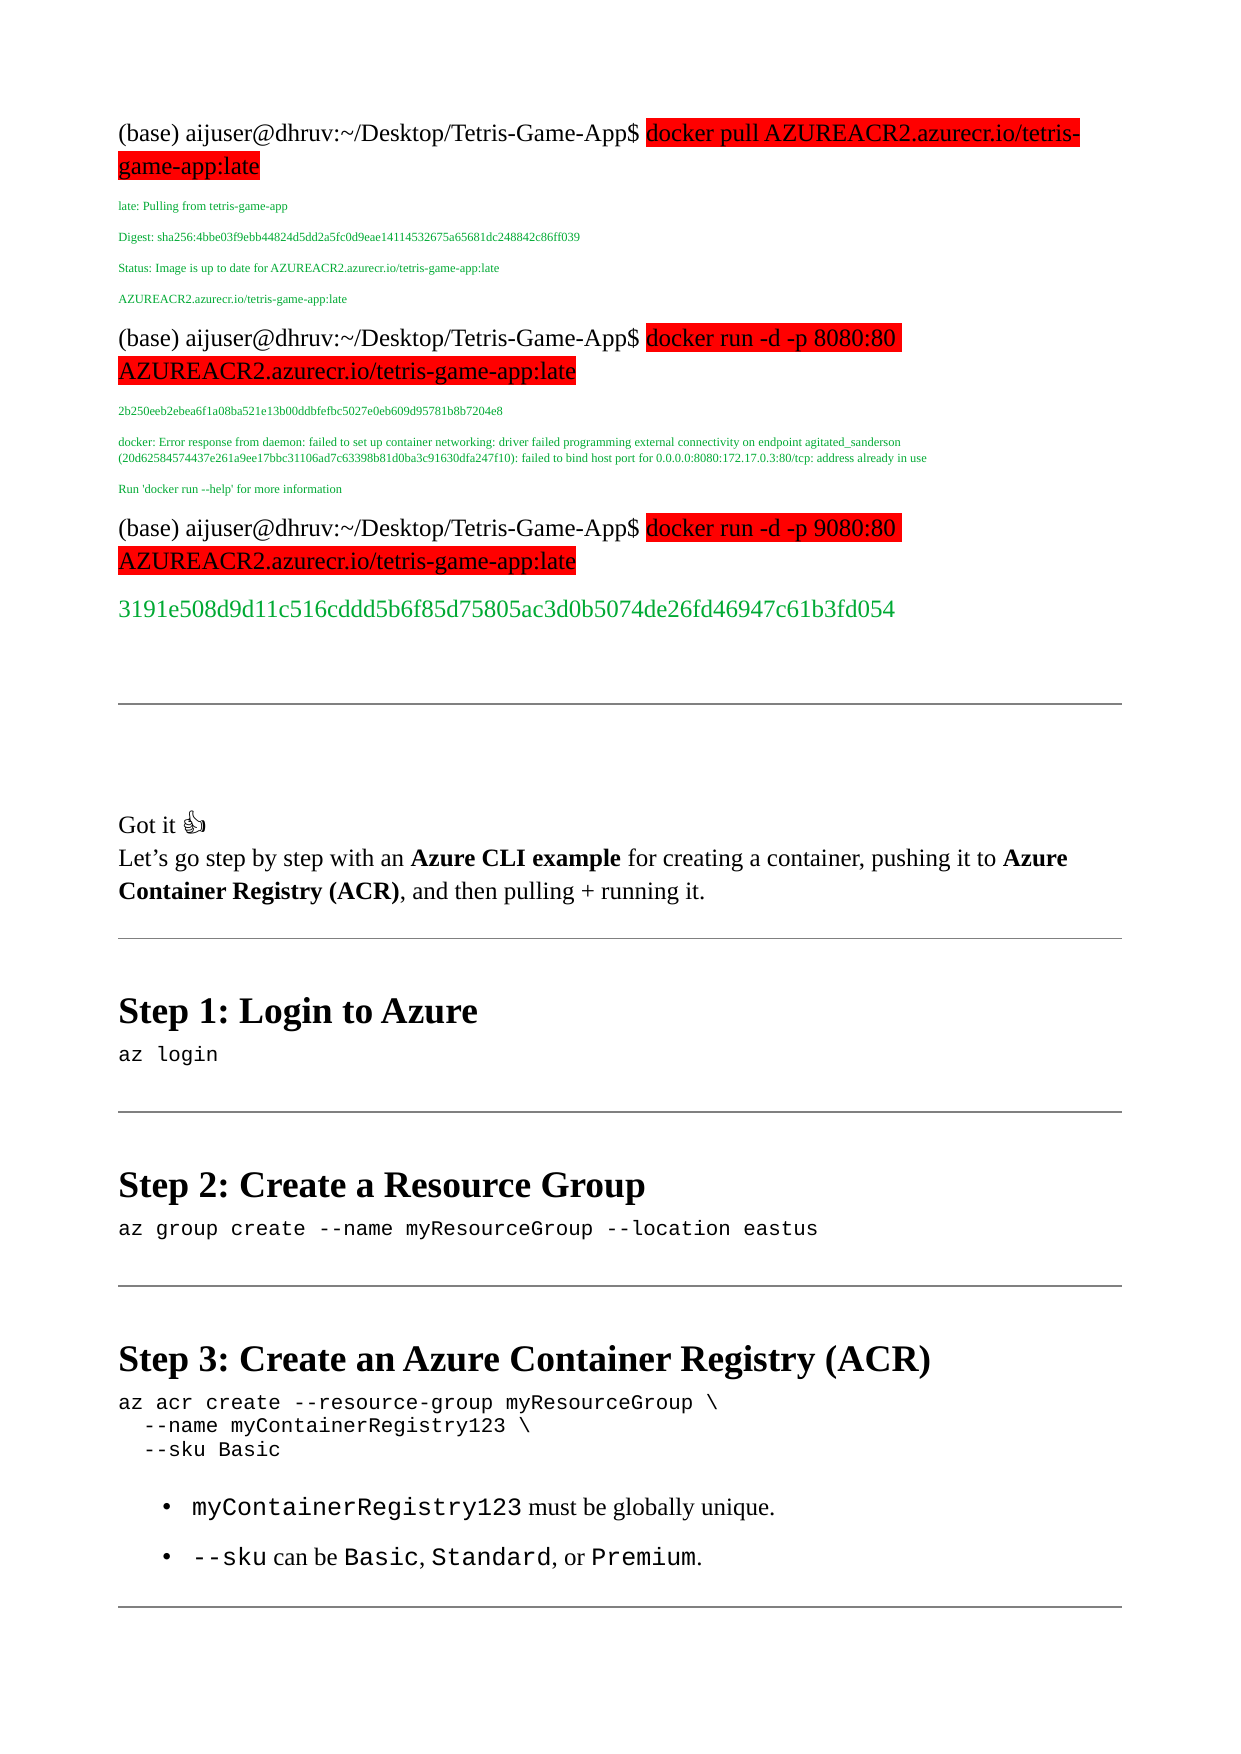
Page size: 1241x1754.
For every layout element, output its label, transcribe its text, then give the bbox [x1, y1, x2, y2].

text Digest: sha256:4bbe03f9ebb44824d5dd2a5fc0d9eae14114532675a65681dc248842c86ff039 [118, 230, 1122, 244]
text Got it 👍 Let’s go step by step with an Azure CLI example for creating a container, pushing it to Azure Container Registry (ACR), and then pulling + running it. [118, 810, 1122, 904]
text docker: Error response from daemon: failed to set up container networking: driver failed programming external connectivity on endpoint agitated_sanderson (20d62584574437e261a9ee17bbc31106ad7c63398b81d0ba3c91630dfa247f10): failed to bind host port for 0.0.0.0:8080:172.17.0.3:80/tcp: address already in use [118, 434, 1122, 465]
text 2b250eeb2ebea6f1a08ba521e13b00ddbfefbc5027e0eb609d95781b8b7204e8 [118, 403, 1122, 418]
text Run 'docker run --help' for more information [118, 482, 1122, 496]
text 3191e508d9d11c516cddd5b6f85d75805ac3d0b5074de26fd46947c61b3fd054 [118, 594, 1122, 622]
list myContainerRegistry123 must be globally unique. [162, 1492, 1122, 1523]
subtitle Step 1: Login to Azure [118, 988, 1122, 1032]
text AZUREACR2.azurecr.io/tetris-game-app:late [118, 292, 1122, 306]
text (base) aijuser@dhruv:~/Desktop/Tetris-Game-App$ docker pull AZUREACR2.azurecr.io/tetris-game-app:late [118, 118, 1122, 180]
text (base) aijuser@dhruv:~/Desktop/Tetris-Game-App$ docker run -d -p 8080:80 AZUREACR2.azurecr.io/tetris-game-app:late [118, 323, 1122, 385]
text az group create --name myResourceGroup --location eastus [118, 1218, 1122, 1242]
subtitle Step 3: Create an Azure Container Registry (ACR) [118, 1336, 1122, 1379]
text (base) aijuser@dhruv:~/Desktop/Tetris-Game-App$ docker run -d -p 9080:80 AZUREACR2.azurecr.io/tetris-game-app:late [118, 513, 1122, 575]
text Status: Image is up to date for AZUREACR2.azurecr.io/tetris-game-app:late [118, 261, 1122, 275]
text --name myContainerRegistry123 \ [118, 1415, 1122, 1439]
subtitle Step 2: Create a Resource Group [118, 1162, 1122, 1205]
list --sku can be Basic, Standard, or Premium. [162, 1542, 1122, 1573]
text late: Pulling from tetris-game-app [118, 199, 1122, 213]
text --sku Basic [118, 1439, 1122, 1463]
text az acr create --resource-group myResourceGroup \ [118, 1392, 1122, 1415]
text az login [118, 1044, 1122, 1068]
